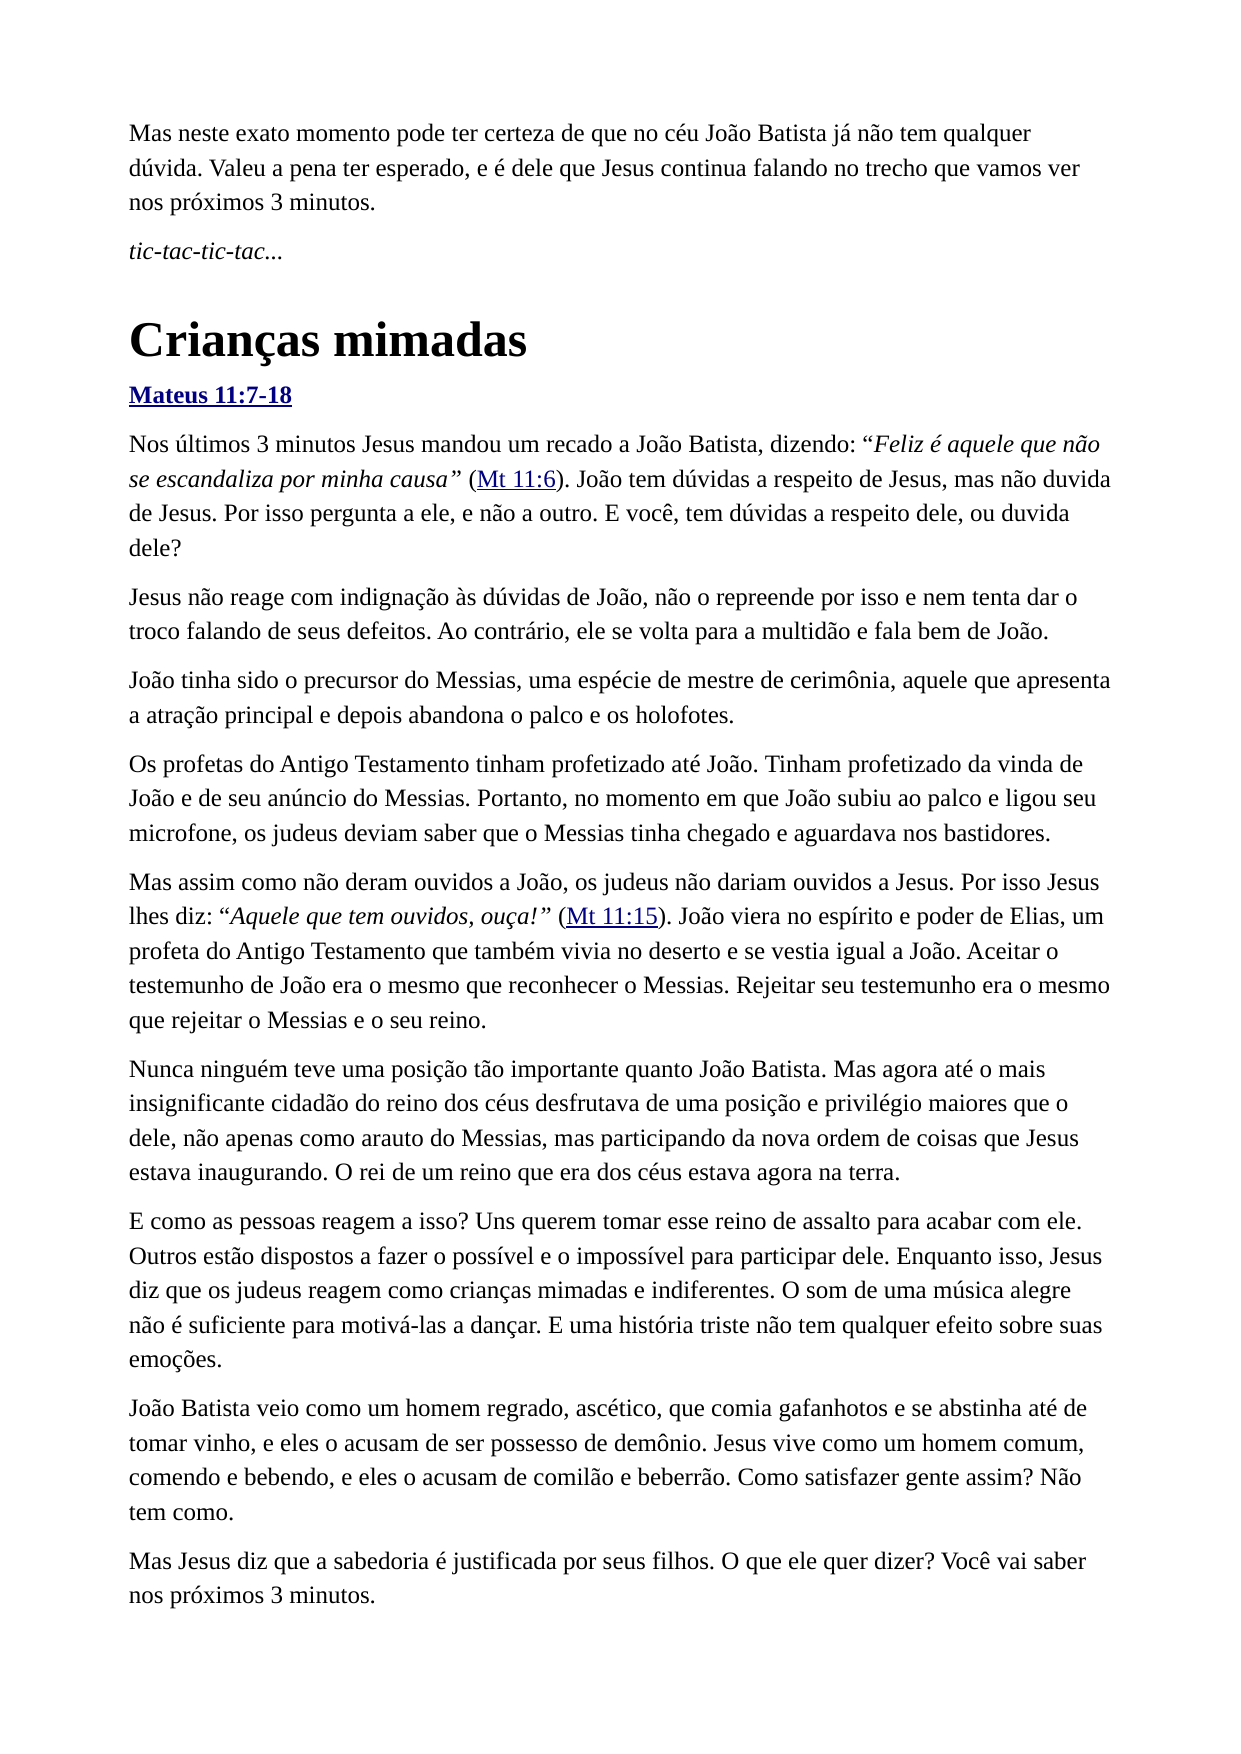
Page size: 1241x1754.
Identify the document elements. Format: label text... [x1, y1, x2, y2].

text João tinha sido o precursor do Messias, uma espécie de mestre de cerimônia, aquele que apresenta a atração principal e depois abandona o palco e os holofotes. [129, 665, 1111, 728]
subtitle Crianças mimadas [129, 310, 1111, 368]
text Mas assim como não deram ouvidos a João, os judeus não dariam ouvidos a Jesus. Por isso Jesus lhes diz: “Aquele que tem ouvidos, ouça!” (Mt 11:15). João viera no espírito e poder de Elias, um profeta do Antigo Testamento que também vivia no deserto e se vestia igual a João. Aceitar o testemunho de João era o mesmo que reconhecer o Messias. Rejeitar seu testemunho era o mesmo que rejeitar o Messias e o seu reino. [129, 867, 1111, 1033]
text João Batista veio como um homem regrado, ascético, que comia gafanhotos e se abstinha até de tomar vinho, e eles o acusam de ser possesso de demônio. Jesus vive como um homem comum, comendo e bebendo, e eles o acusam de comilão e beberrão. Como satisfazer gente assim? Não tem como. [129, 1393, 1111, 1526]
text Mas Jesus diz que a sabedoria é justificada por seus filhos. O que ele quer dizer? Você vai saber nos próximos 3 minutos. [129, 1546, 1111, 1609]
text Os profetas do Antigo Testamento tinham profetizado até João. Tinham profetizado da vinda de João e de seu anúncio do Messias. Portanto, no momento em que João subiu ao palco e ligou seu microfone, os judeus deviam saber que o Messias tinha chegado e aguardava nos bastidores. [129, 749, 1111, 847]
text Jesus não reage com indignação às dúvidas de João, não o repreende por isso e nem tenta dar o troco falando de seus defeitos. Ao contrário, ele se volta para a multidão e fala bem de João. [129, 582, 1111, 645]
text Nos últimos 3 minutos Jesus mandou um recado a João Batista, dizendo: “Feliz é aquele que não se escandaliza por minha causa” (Mt 11:6). João tem dúvidas a respeito de Jesus, mas não duvida de Jesus. Por isso pergunta a ele, e não a outro. E você, tem dúvidas a respeito dele, ou duvida dele? [129, 429, 1111, 561]
text E como as pessoas reagem a isso? Uns querem tomar esse reino de assalto para acabar com ele. Outros estão dispostos a fazer o possível e o impossível para participar dele. Enquanto isso, Jesus diz que os judeus reagem como crianças mimadas e indiferentes. O som de uma música alegre não é suficiente para motivá-las a dançar. E uma história triste não tem qualquer efeito sobre suas emoções. [129, 1206, 1111, 1373]
text Nunca ninguém teve uma posição tão importante quanto João Batista. Mas agora até o mais insignificante cidadão do reino dos céus desfrutava de uma posição e privilégio maiores que o dele, não apenas como arauto do Messias, mas participando da nova ordem de coisas que Jesus estava inaugurando. O rei de um reino que era dos céus estava agora na terra. [129, 1054, 1111, 1186]
text Mas neste exato momento pode ter certeza de que no céu João Batista já não tem qualquer dúvida. Valeu a pena ter esperado, e é dele que Jesus continua falando no trecho que vamos ver nos próximos 3 minutos. [129, 118, 1111, 216]
text Mateus 11:7-18 [129, 380, 1111, 409]
text tic-tac-tic-tac... [129, 236, 1111, 265]
